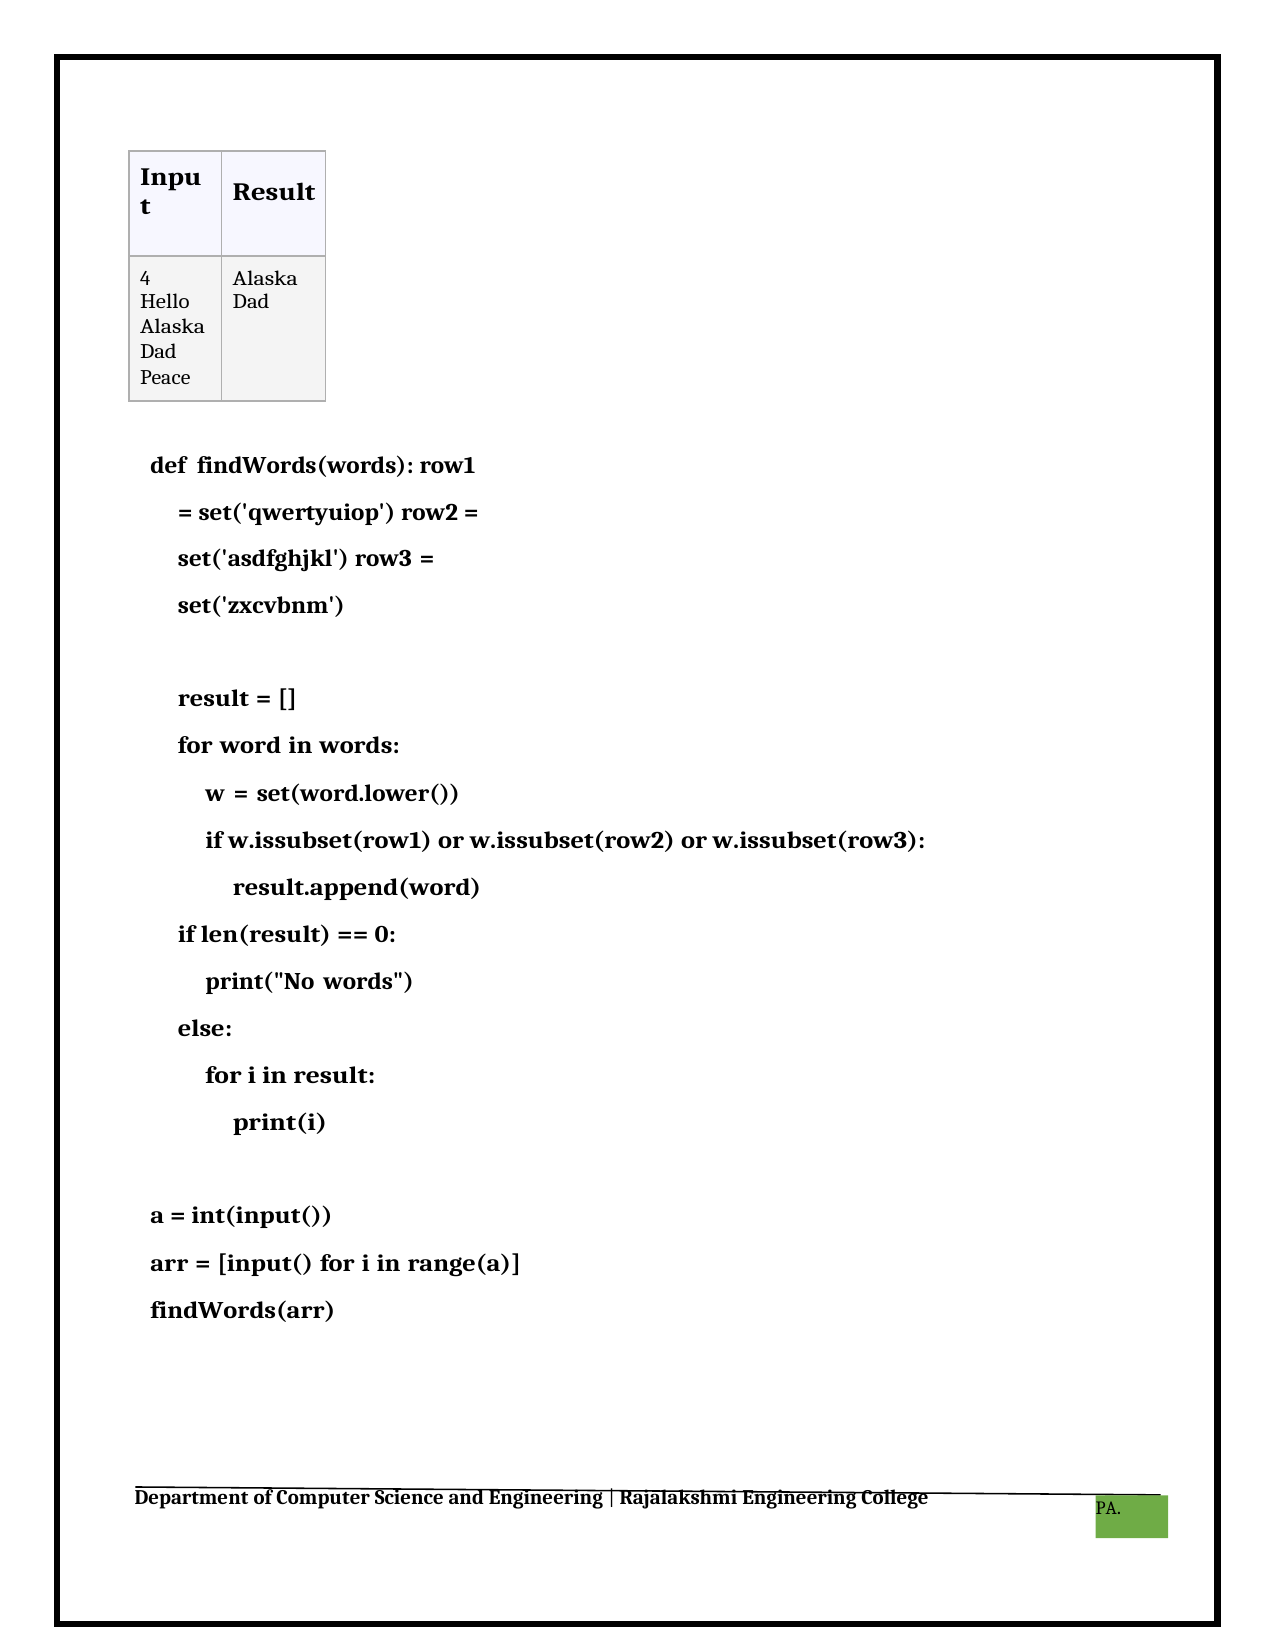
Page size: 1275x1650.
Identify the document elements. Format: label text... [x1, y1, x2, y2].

table_cell 4 [130, 257, 221, 290]
table_cell Dad [222, 290, 325, 315]
table_cell [222, 340, 325, 365]
table_header Result [222, 152, 325, 255]
text else: [178, 1014, 1173, 1042]
table_cell [222, 365, 325, 400]
table_cell Alaska [130, 315, 221, 340]
table_cell Hello [130, 290, 221, 315]
table_cell Peace [130, 365, 221, 400]
subtitle w = set(word.lower()) [205, 780, 1173, 807]
subtitle if len(result) == 0: print("No words") [178, 921, 500, 995]
table_header Inpu t [130, 152, 221, 255]
text for word in words: [178, 732, 1173, 760]
text def findWords(words): row1 = set('qwertyuiop') row2 = set('asdfghjkl') row3 = set('zxcvbnm') [150, 451, 480, 620]
table_cell Dad [130, 340, 221, 365]
text if w.issubset(row1) or w.issubset(row2) or w.issubset(row3): result.append(word) [205, 827, 1173, 902]
text a = int(input()) [150, 1202, 1173, 1230]
table_cell [222, 315, 325, 340]
subtitle for i in result: print(i) [205, 1062, 377, 1136]
subtitle result = [] [178, 685, 1173, 713]
subtitle arr = [input() for i in range(a)] findWords(arr) [150, 1250, 527, 1324]
table_cell Alaska [222, 257, 325, 290]
